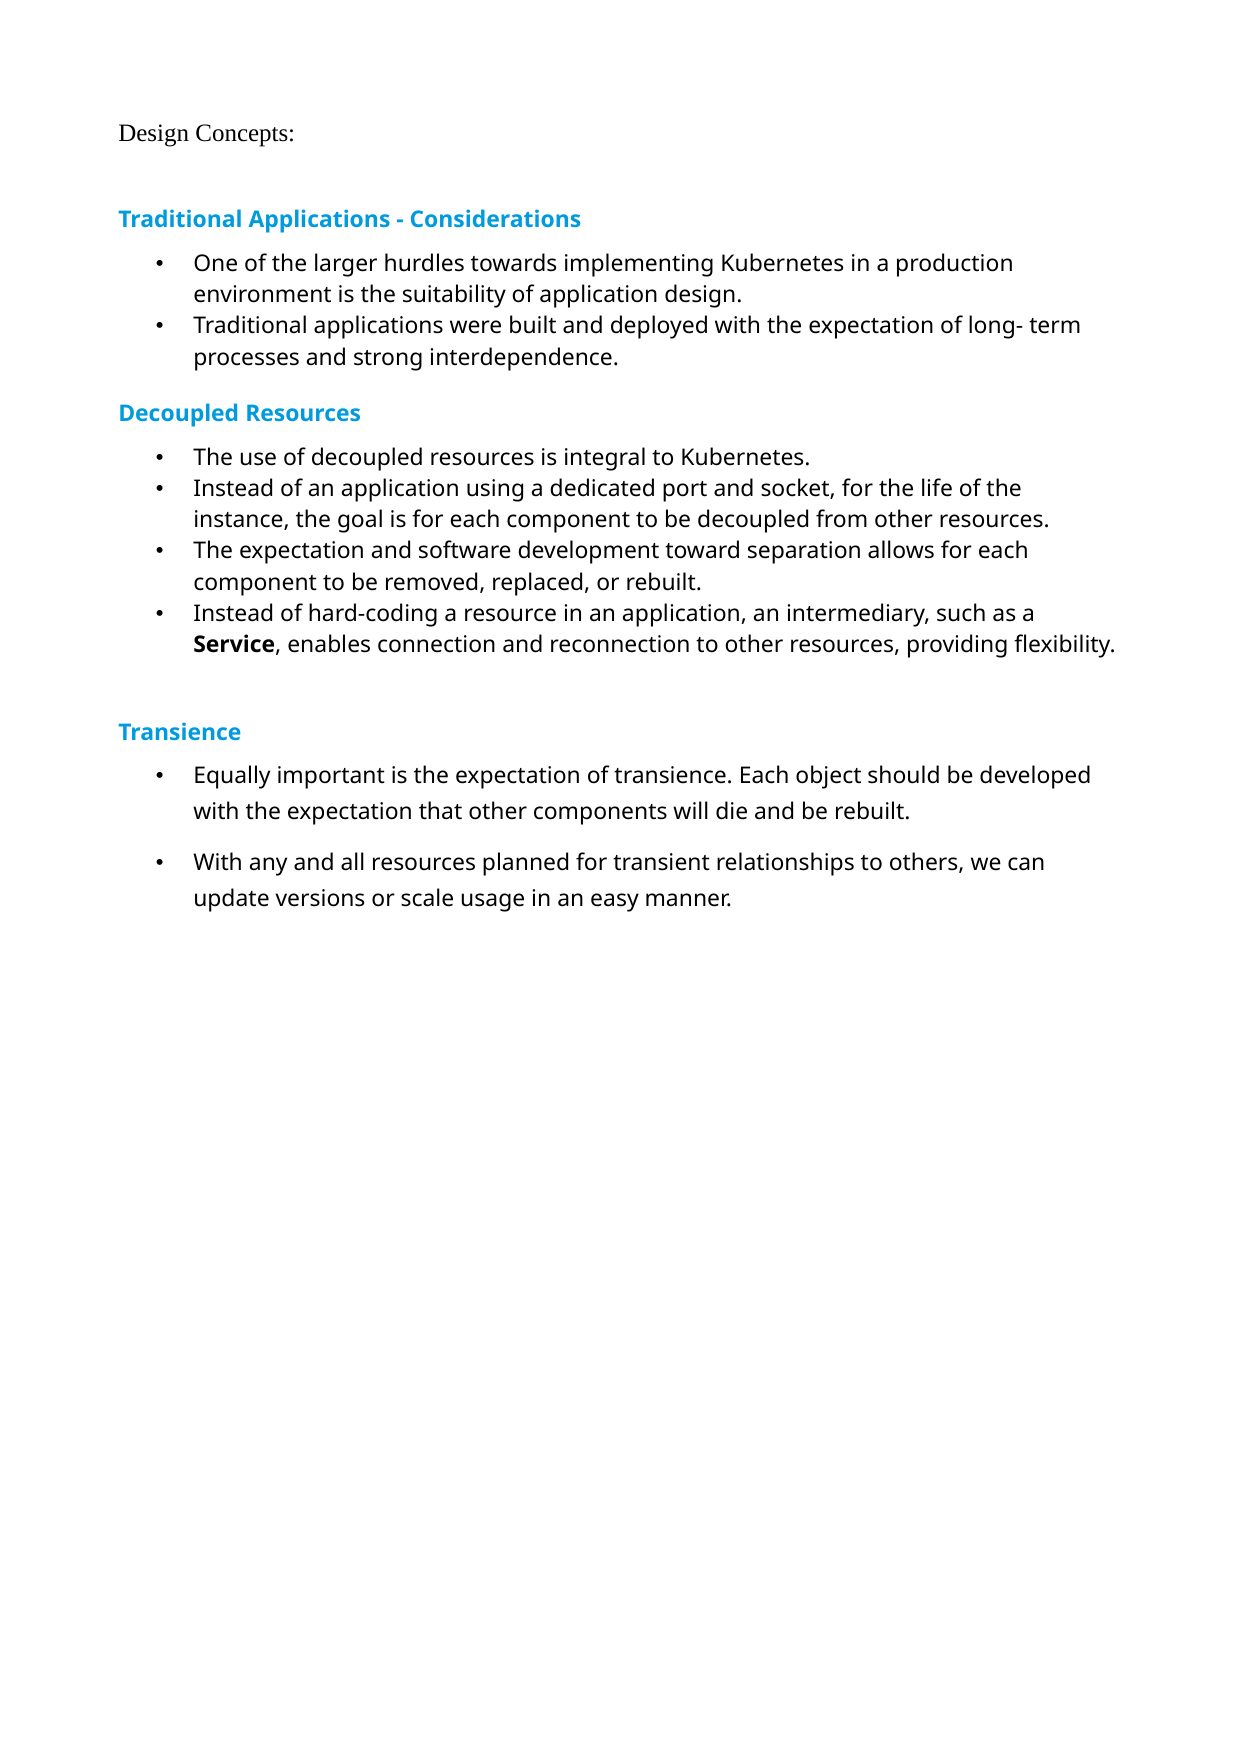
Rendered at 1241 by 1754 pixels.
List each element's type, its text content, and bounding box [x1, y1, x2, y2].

list With any and all resources planned for transient relationships to others, we can update versions or scale usage in an easy manner. [156, 846, 1122, 913]
list The expectation and software development toward separation allows for each component to be removed, replaced, or rebuilt. [156, 534, 1122, 597]
list The use of decoupled resources is integral to Kubernetes. [156, 441, 1122, 472]
subtitle Transience [118, 716, 1122, 747]
list Instead of an application using a dedicated port and socket, for the life of the instance, the goal is for each component to be decoupled from other resources. [156, 472, 1122, 534]
subtitle Traditional Applications - Considerations [118, 203, 1122, 234]
text Design Concepts: [118, 118, 1122, 147]
list Traditional applications were built and deployed with the expectation of long- term processes and strong interdependence. [156, 309, 1122, 372]
subtitle Decoupled Resources [118, 397, 1122, 428]
list One of the larger hurdles towards implementing Kubernetes in a production environment is the suitability of application design. [156, 247, 1122, 309]
list Instead of hard-coding a resource in an application, an intermediary, such as a Service, enables connection and reconnection to other resources, providing flexibility. [156, 597, 1122, 659]
list Equally important is the expectation of transience. Each object should be developed with the expectation that other components will die and be rebuilt. [156, 759, 1122, 827]
